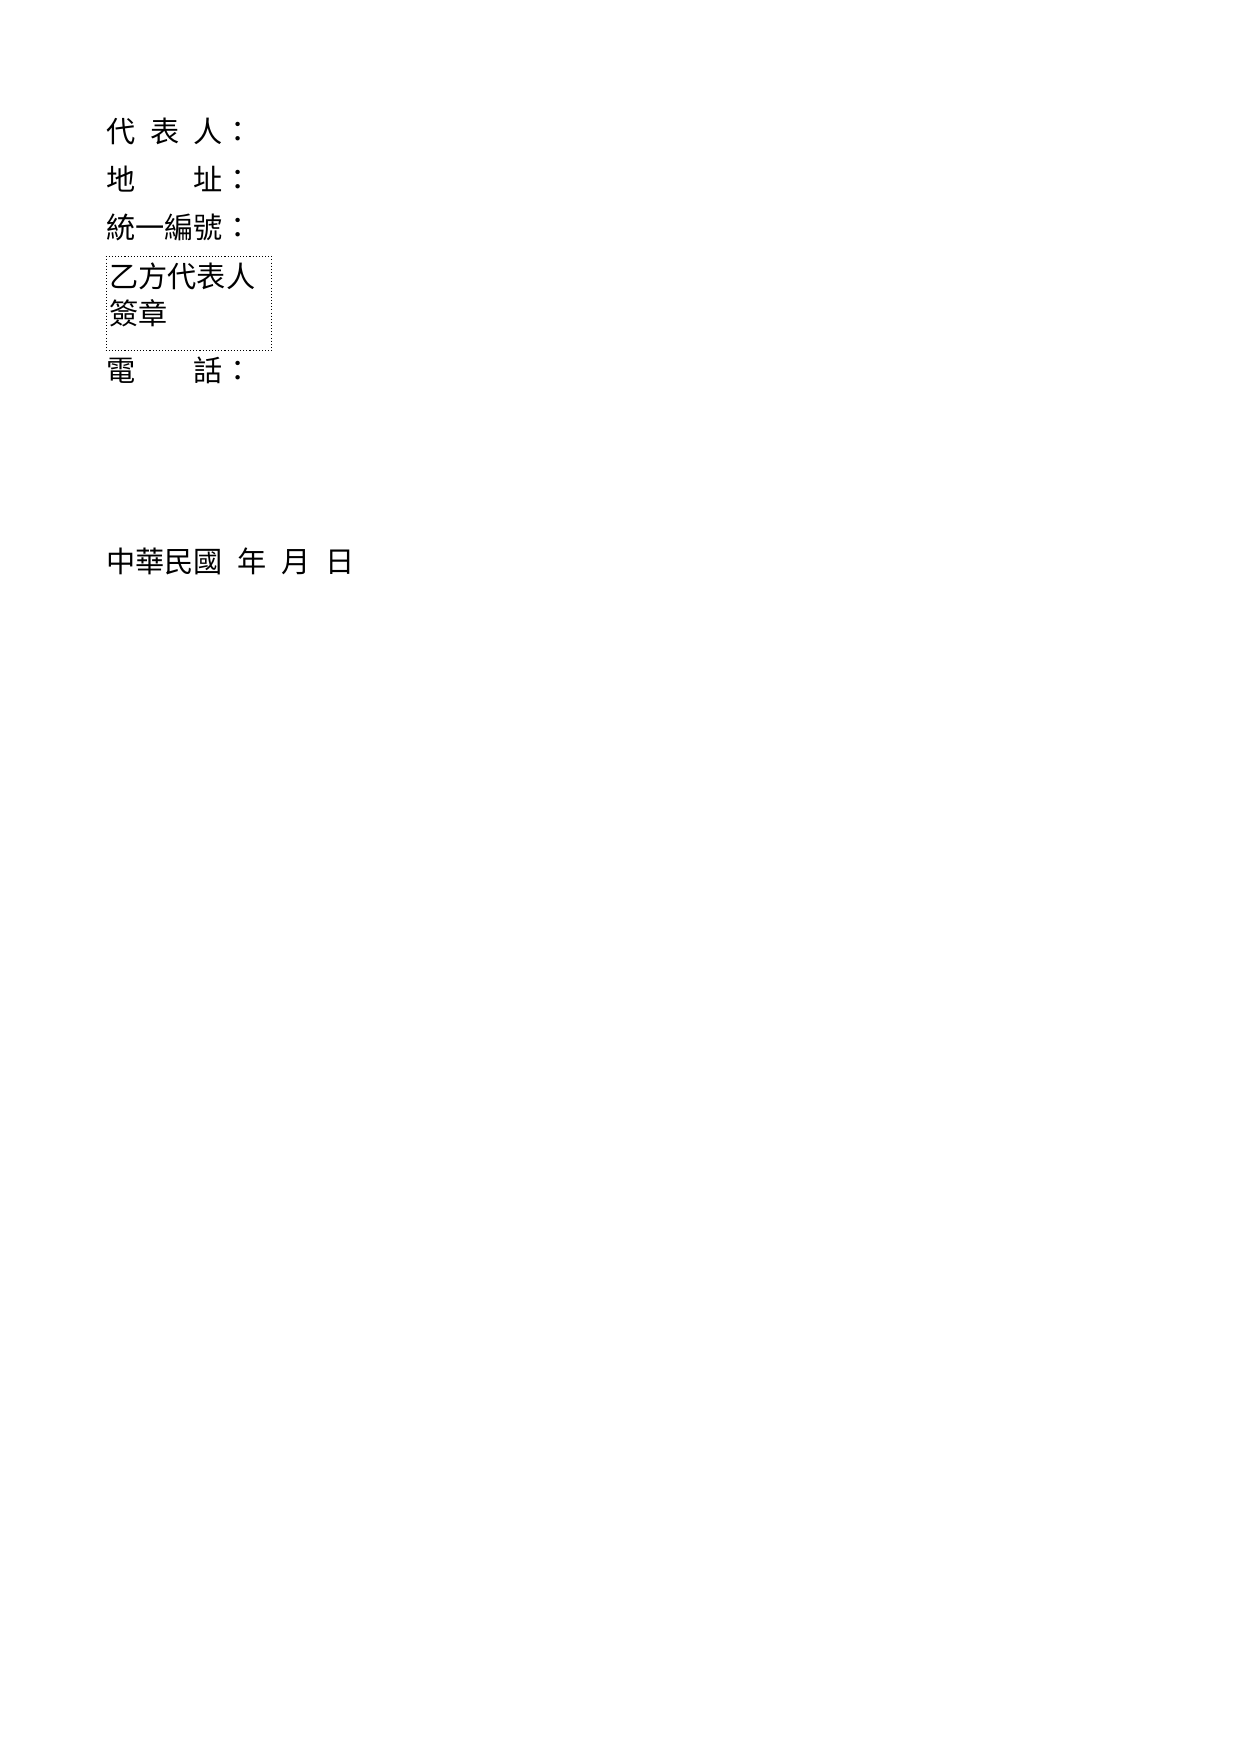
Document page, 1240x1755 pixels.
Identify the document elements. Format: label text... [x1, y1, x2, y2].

table_header 乙方代表人簽章 [106, 256, 272, 350]
text 中華民國 年 月 日 [106, 543, 1142, 580]
text 地 址： [106, 160, 877, 198]
text 統一編號： [106, 208, 1142, 246]
text 代 表 人： [106, 112, 1142, 150]
text 電 話： [106, 351, 1142, 388]
